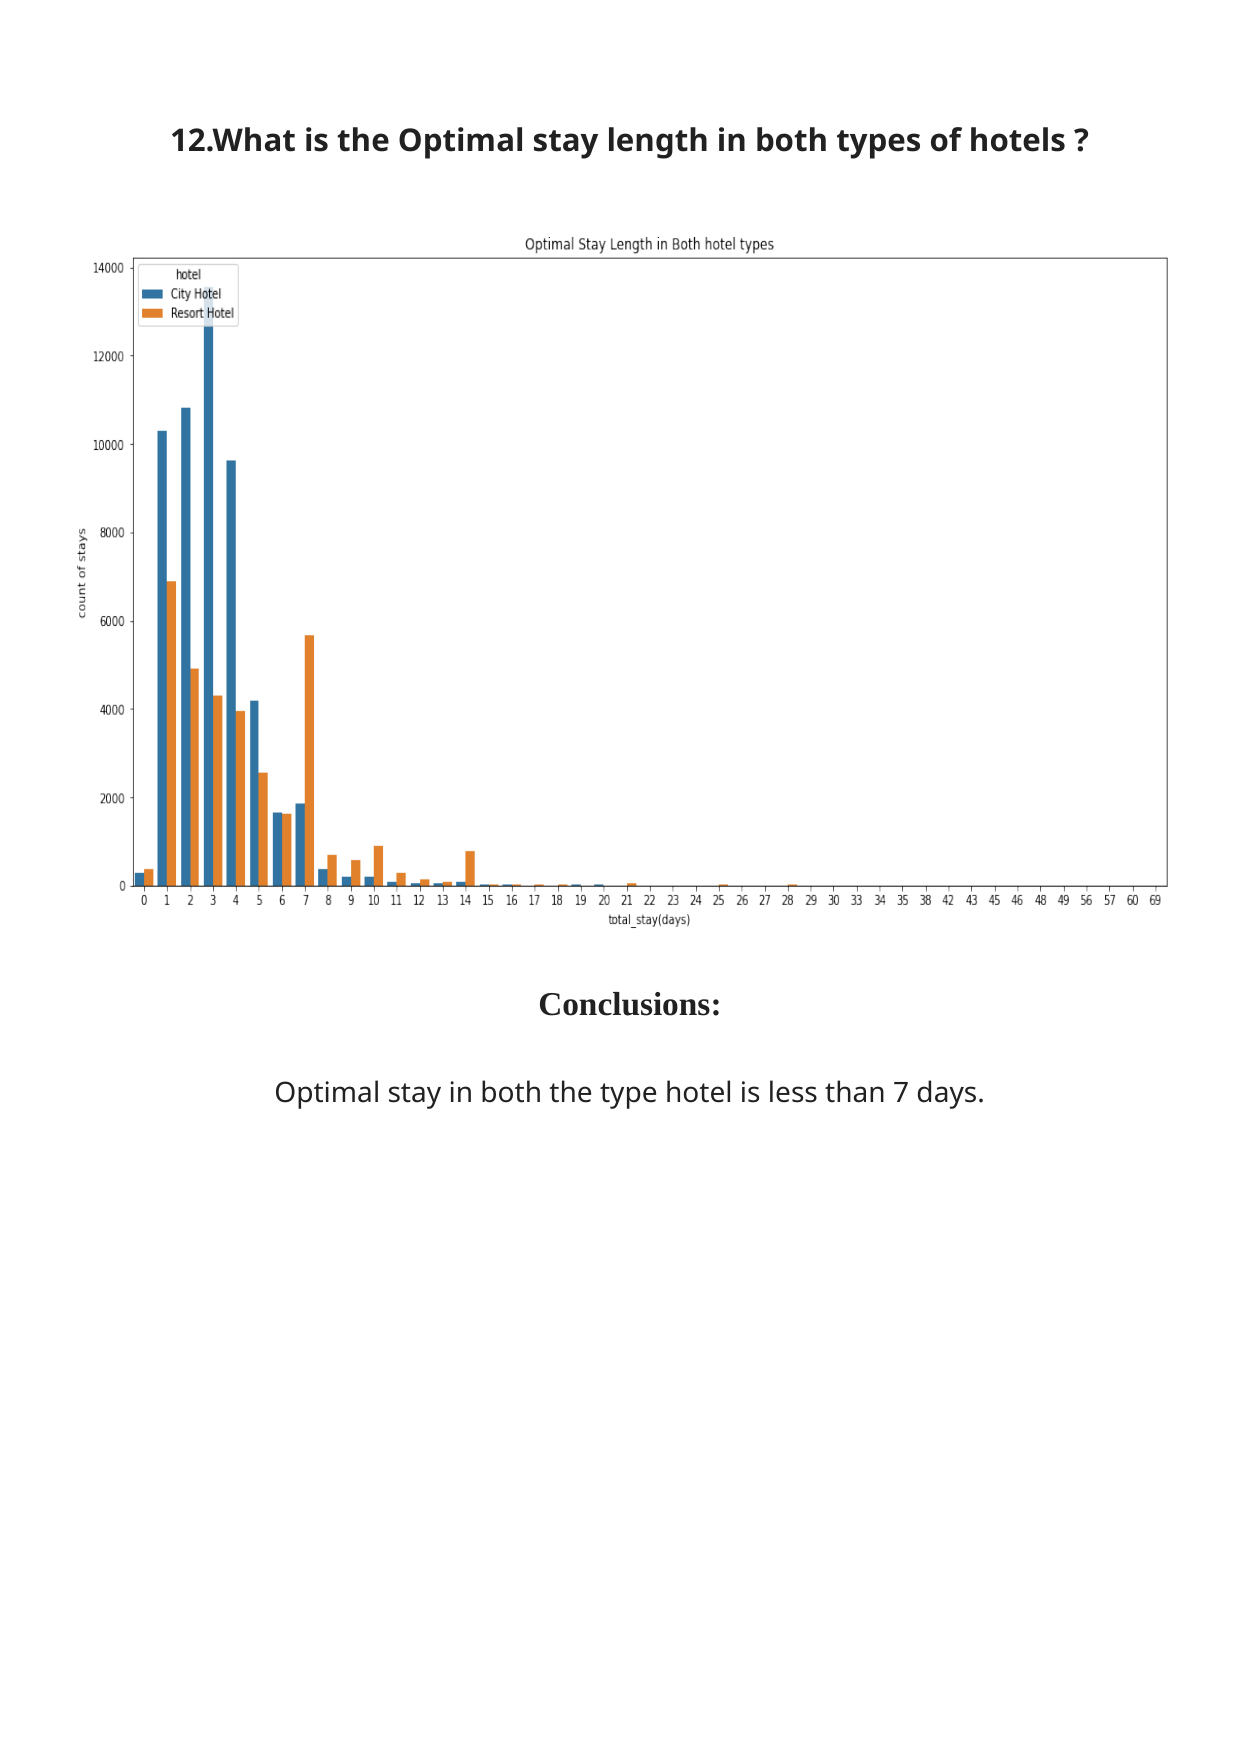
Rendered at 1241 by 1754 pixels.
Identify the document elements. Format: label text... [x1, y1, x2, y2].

subtitle 12.What is the Optimal stay length in both types of hotels ? [72, 118, 1187, 161]
text Conclusions: [72, 984, 1187, 1022]
picture [71, 229, 1174, 936]
subtitle Optimal stay in both the type hotel is less than 7 days. [72, 1072, 1187, 1110]
